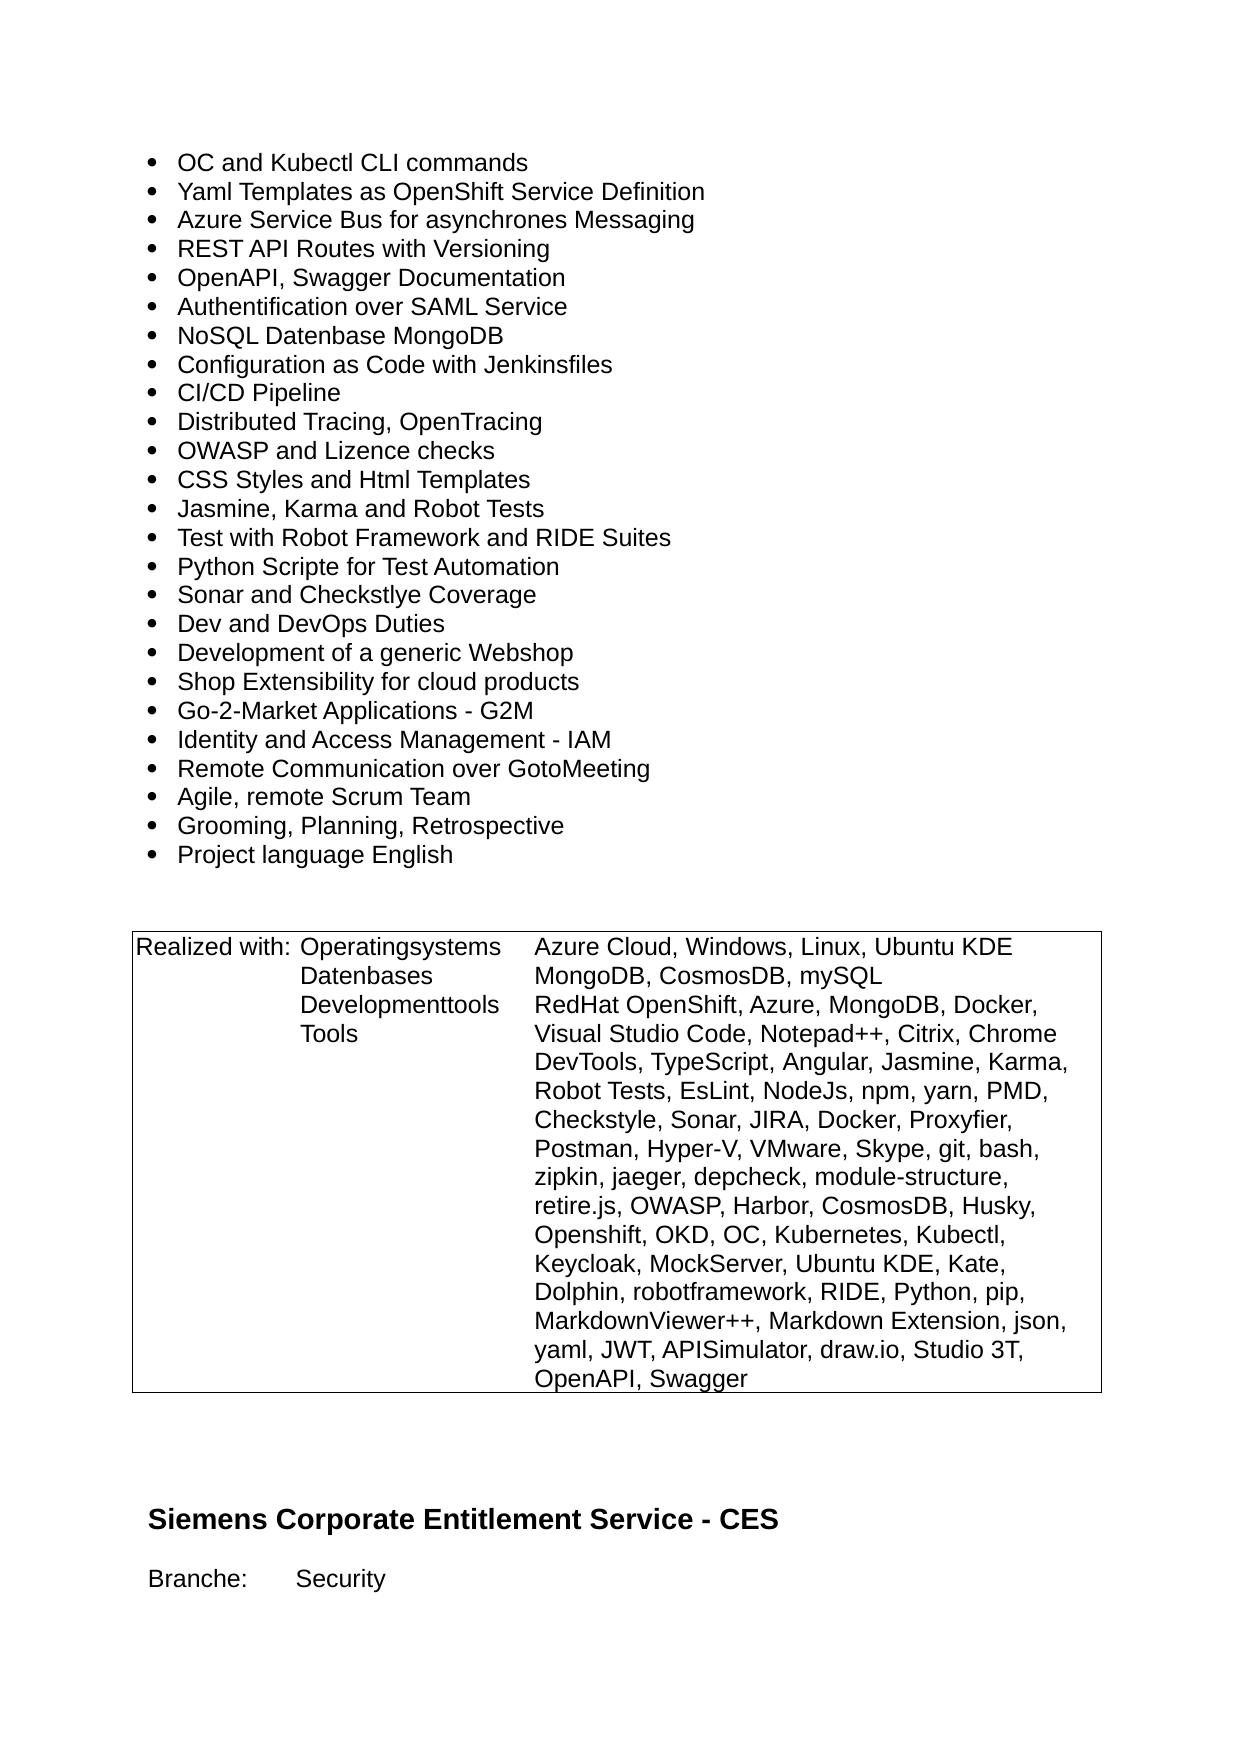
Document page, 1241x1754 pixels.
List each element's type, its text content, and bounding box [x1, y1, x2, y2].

list Python Scripte for Test Automation [148, 552, 1104, 580]
list Shop Extensibility for cloud products [148, 667, 1104, 696]
list OWASP and Lizence checks [148, 436, 1104, 465]
text Branche: Security [148, 1564, 1104, 1593]
list REST API Routes with Versioning [148, 234, 1104, 263]
list CI/CD Pipeline [148, 378, 1104, 407]
list Identity and Access Management - IAM [148, 725, 1104, 753]
list Remote Communication over GotoMeeting [148, 753, 1104, 782]
list Configuration as Code with Jenkinsfiles [148, 349, 1104, 378]
list Jasmine, Karma and Robot Tests [148, 494, 1104, 523]
list Grooming, Planning, Retrospective [148, 811, 1104, 840]
table_cell Developmenttools Tools [297, 990, 531, 1392]
table_header Operatingsystems Datenbases [297, 932, 531, 990]
table_header Realized with: [133, 932, 297, 990]
list OpenAPI, Swagger Documentation [148, 263, 1104, 292]
list Go-2-Market Applications - G2M [148, 696, 1104, 725]
table_cell RedHat OpenShift, Azure, MongoDB, Docker, Visual Studio Code, Notepad++, Citrix, Chrome DevTools, TypeScript, Angular, Jasmine, Karma, Robot Tests, EsLint, NodeJs, npm, yarn, PMD, Checkstyle, Sonar, JIRA, Docker, Proxyfier, Postman, Hyper-V, VMware, Skype, git, bash, zipkin, jaeger, depcheck, module-structure, retire.js, OWASP, Harbor, CosmosDB, Husky, Openshift, OKD, OC, Kubernetes, Kubectl, Keycloak, MockServer, Ubuntu KDE, Kate, Dolphin, robotframework, RIDE, Python, pip, MarkdownViewer++, Markdown Extension, json, yaml, JWT, APISimulator, draw.io, Studio 3T, OpenAPI, Swagger [531, 990, 1101, 1392]
list Distributed Tracing, OpenTracing [148, 407, 1104, 436]
subtitle Siemens Corporate Entitlement Service - CES [148, 1502, 1104, 1535]
list CSS Styles and Html Templates [148, 465, 1104, 494]
list Sonar and Checkstlye Coverage [148, 580, 1104, 609]
list Agile, remote Scrum Team [148, 782, 1104, 811]
list Test with Robot Framework and RIDE Suites [148, 523, 1104, 552]
table_cell [133, 990, 297, 1392]
list Development of a generic Webshop [148, 638, 1104, 667]
list Azure Service Bus for asynchrones Messaging [148, 205, 1104, 234]
list NoSQL Datenbase MongoDB [148, 321, 1104, 349]
list Authentification over SAML Service [148, 292, 1104, 321]
list Yaml Templates as OpenShift Service Definition [148, 176, 1104, 205]
list Dev and DevOps Duties [148, 609, 1104, 638]
list Project language English [148, 840, 1104, 869]
list OC and Kubectl CLI commands [148, 148, 1104, 176]
table_header Azure Cloud, Windows, Linux, Ubuntu KDE MongoDB, CosmosDB, mySQL [531, 932, 1101, 990]
